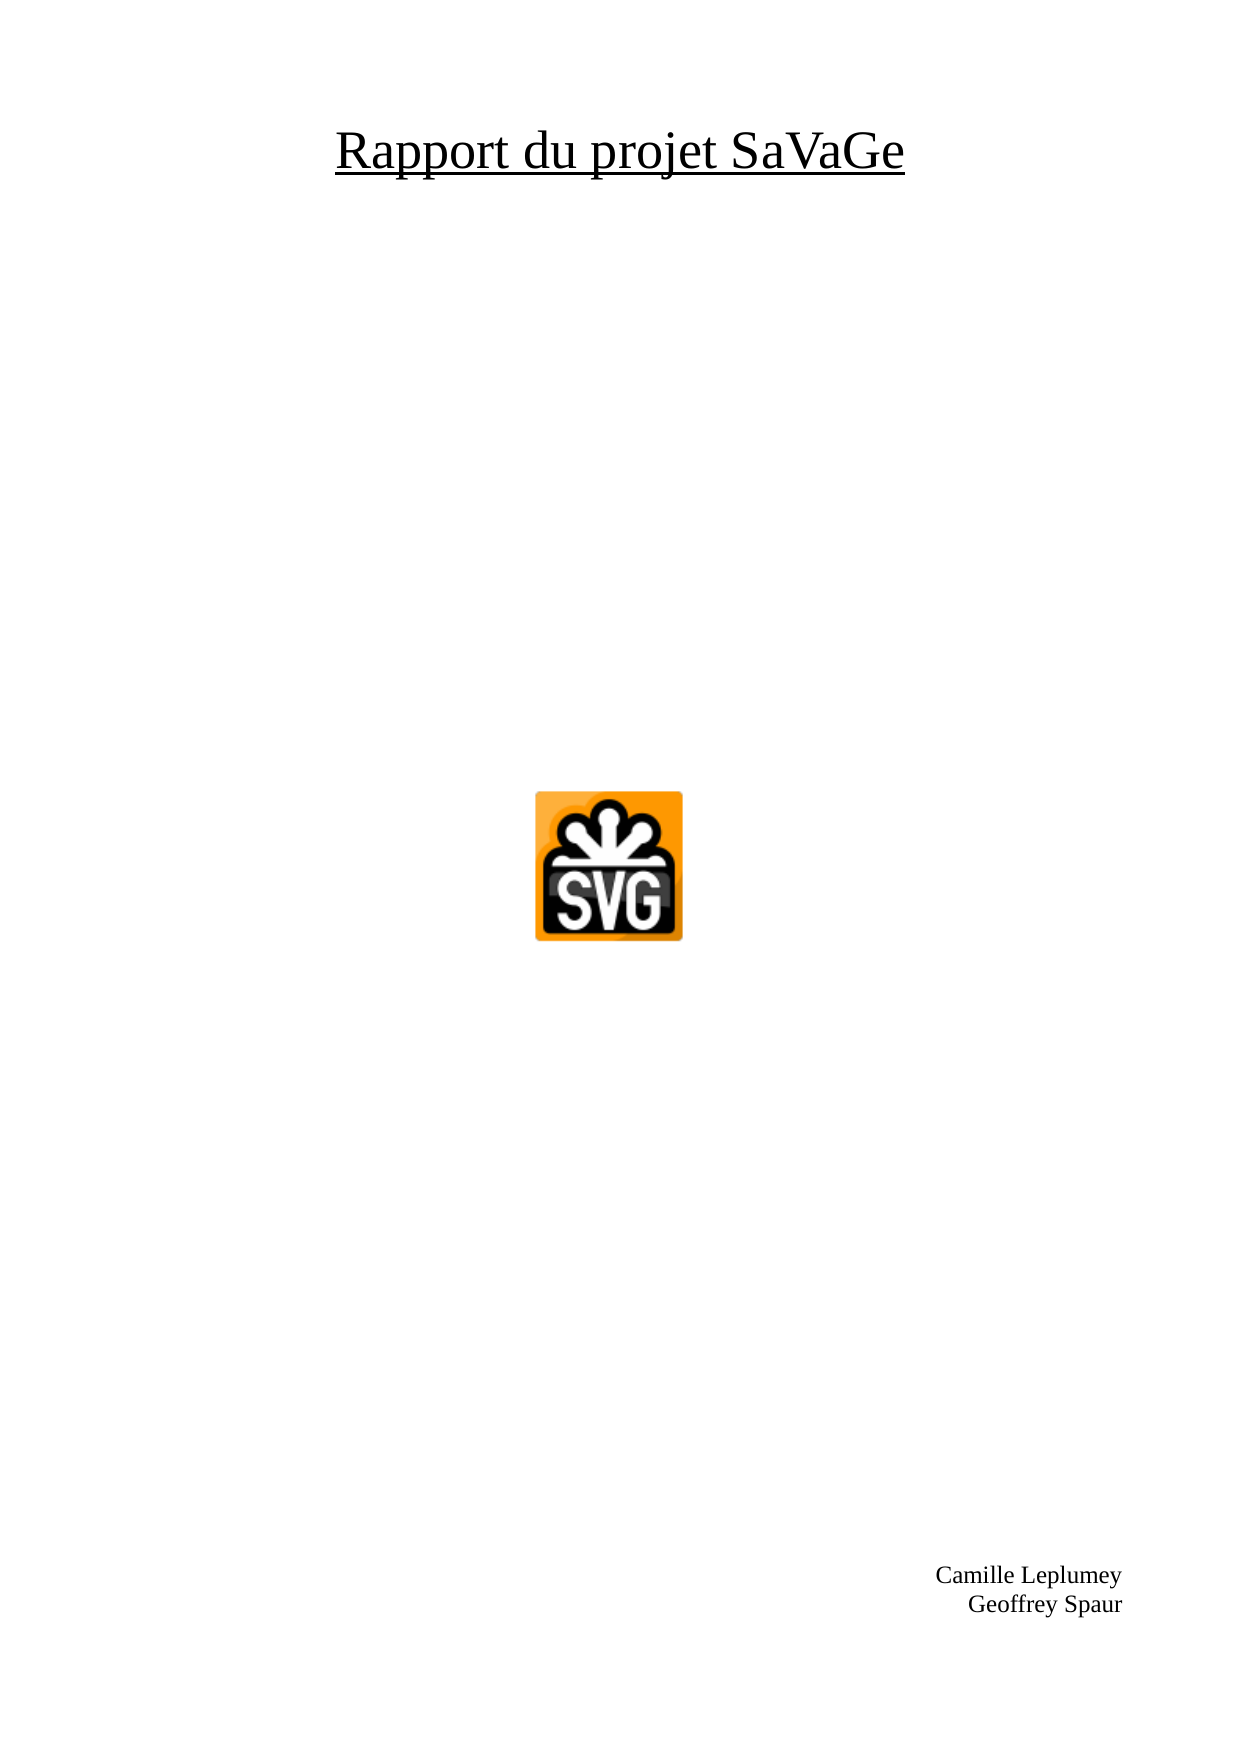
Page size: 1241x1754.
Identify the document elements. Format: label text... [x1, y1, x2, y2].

picture [520, 768, 708, 946]
text Geoffrey Spaur [118, 1589, 1122, 1618]
text Rapport du projet SaVaGe [118, 118, 1122, 180]
text Camille Leplumey [118, 1560, 1122, 1589]
